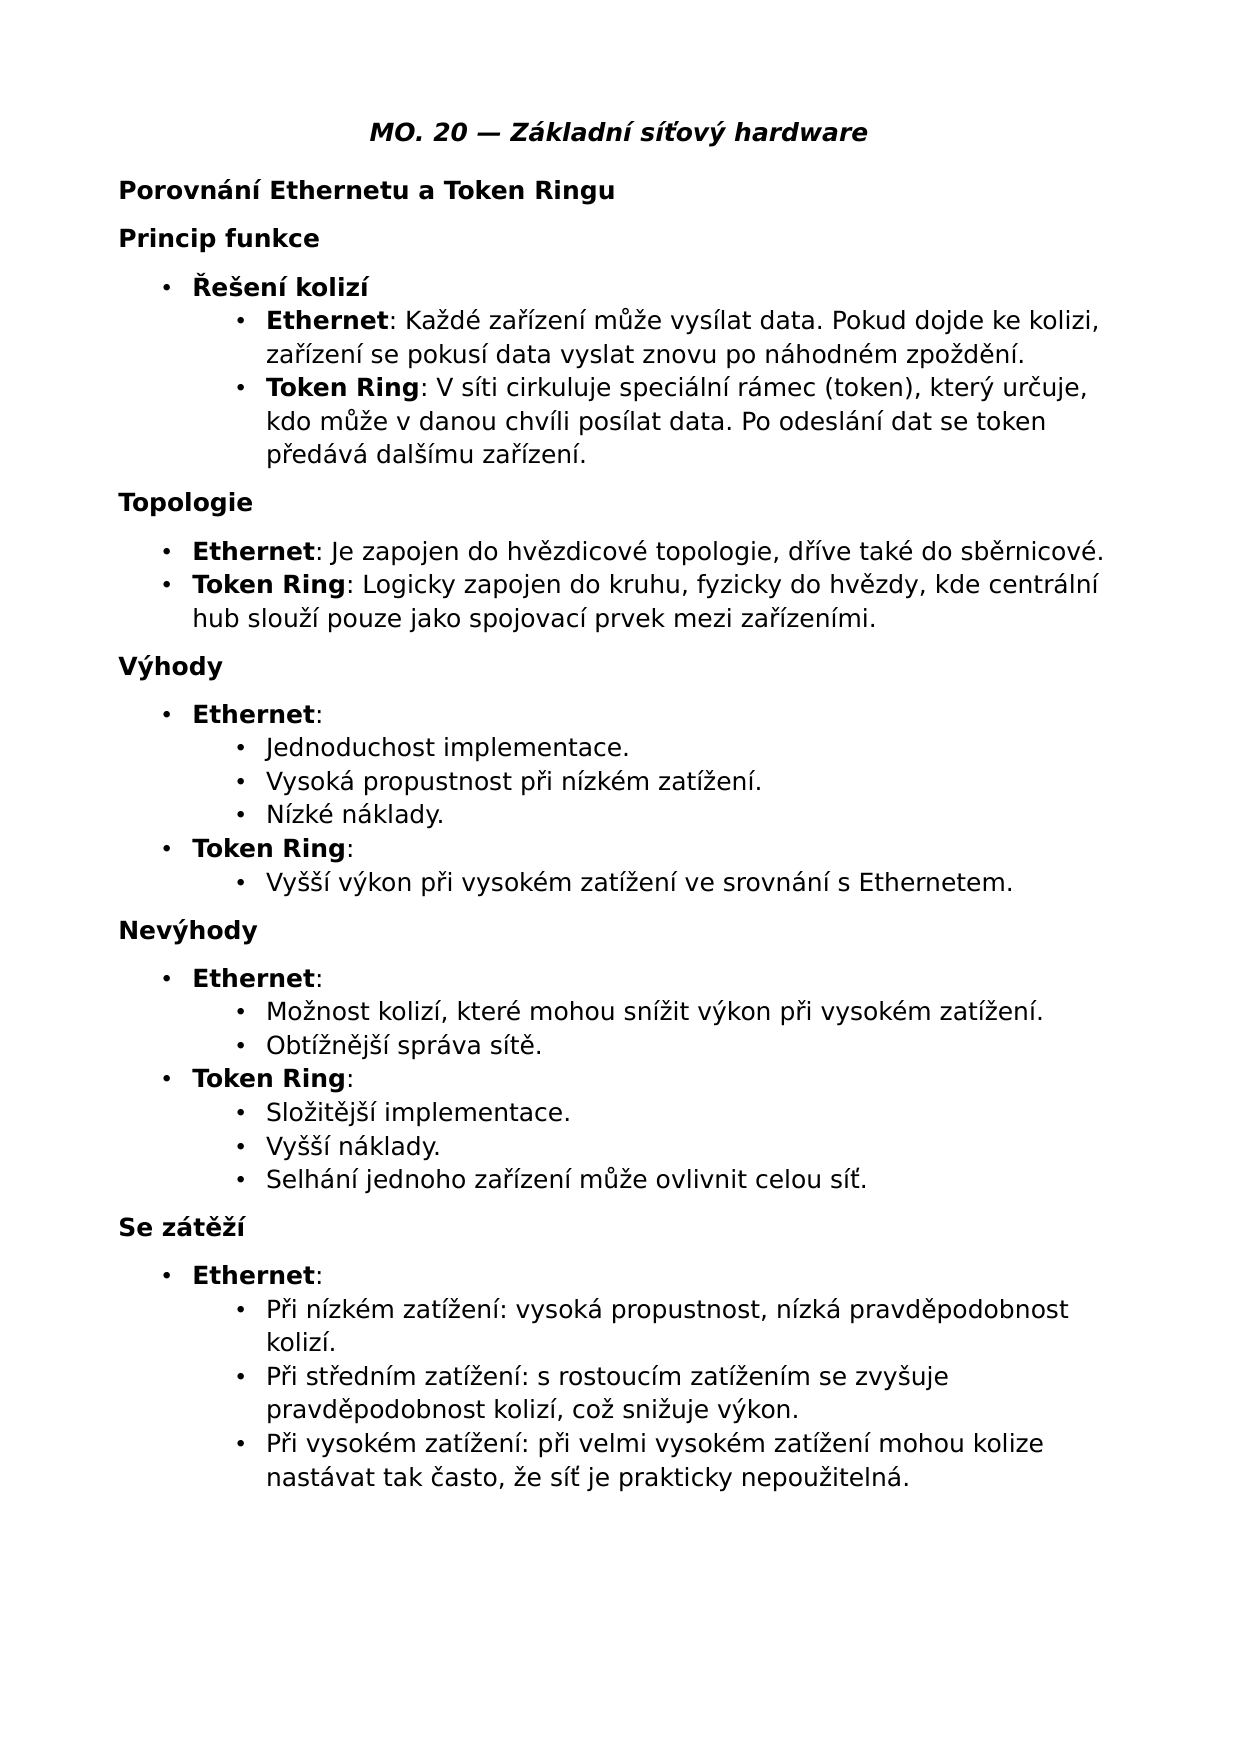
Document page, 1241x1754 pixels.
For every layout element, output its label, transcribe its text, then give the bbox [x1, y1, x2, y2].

list Ethernet: [162, 700, 1122, 729]
list Při nízkém zatížení: vysoká propustnost, nízká pravděpodobnost kolizí. [236, 1295, 1122, 1358]
list Jednoduchost implementace. [236, 733, 1122, 763]
list Vyšší náklady. [236, 1132, 1122, 1161]
list Vyšší výkon při vysokém zatížení ve srovnání s Ethernetem. [236, 868, 1122, 897]
list Token Ring: [162, 834, 1122, 863]
text Výhody [118, 652, 1122, 681]
text Topologie [118, 488, 1122, 518]
list Vysoká propustnost při nízkém zatížení. [236, 767, 1122, 796]
list Při vysokém zatížení: při velmi vysokém zatížení mohou kolize nastávat tak často, že síť je prakticky nepoužitelná. [236, 1429, 1122, 1492]
text Se zátěží [118, 1213, 1122, 1242]
list Ethernet: [162, 964, 1122, 993]
text Princip funkce [118, 224, 1122, 254]
text Porovnání Ethernetu a Token Ringu [118, 176, 1122, 206]
list Možnost kolizí, které mohou snížit výkon při vysokém zatížení. [236, 997, 1122, 1027]
list Ethernet: [162, 1261, 1122, 1291]
list Řešení kolizí [162, 273, 1122, 302]
list Token Ring: [162, 1064, 1122, 1094]
list Selhání jednoho zařízení může ovlivnit celou síť. [236, 1165, 1122, 1194]
list Token Ring: Logicky zapojen do kruhu, fyzicky do hvězdy, kde centrální hub slouží pouze jako spojovací prvek mezi zařízeními. [162, 570, 1122, 633]
list Nízké náklady. [236, 801, 1122, 830]
list Ethernet: Každé zařízení může vysílat data. Pokud dojde ke kolizi, zařízení se pokusí data vyslat znovu po náhodném zpoždění. [236, 306, 1122, 369]
list Token Ring: V síti cirkuluje speciální rámec (token), který určuje, kdo může v danou chvíli posílat data. Po odeslání dat se token předává dalšímu zařízení. [236, 373, 1122, 469]
list Ethernet: Je zapojen do hvězdicové topologie, dříve také do sběrnicové. [162, 537, 1122, 566]
list Při středním zatížení: s rostoucím zatížením se zvyšuje pravděpodobnost kolizí, což snižuje výkon. [236, 1362, 1122, 1425]
text Nevýhody [118, 916, 1122, 945]
list Obtížnější správa sítě. [236, 1031, 1122, 1060]
text MO. 20 — Základní síťový hardware [118, 118, 1122, 147]
list Složitější implementace. [236, 1098, 1122, 1127]
